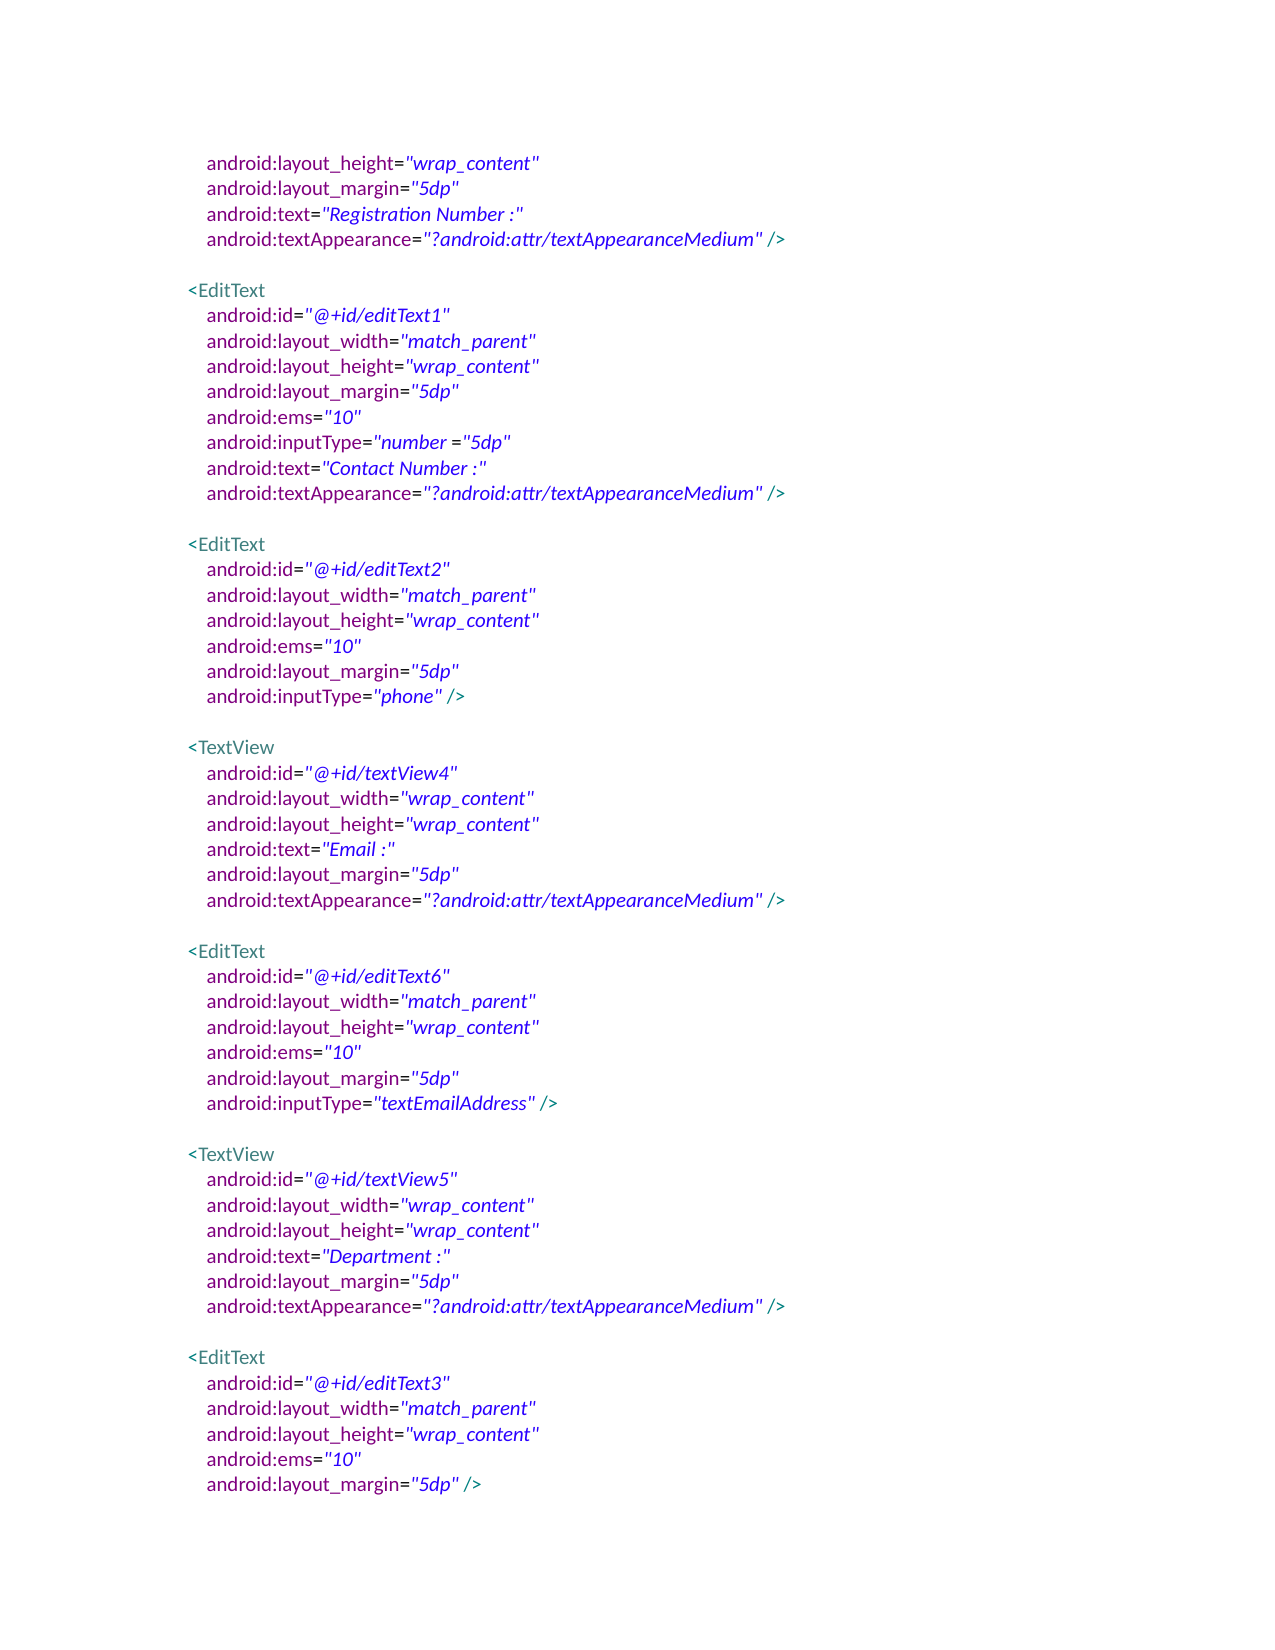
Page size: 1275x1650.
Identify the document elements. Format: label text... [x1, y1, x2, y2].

text <EditText [150, 938, 1125, 963]
text android:layout_margin="5dp" [150, 175, 1125, 201]
text android:layout_width="match_parent" [150, 582, 1125, 607]
text android:layout_margin="5dp" [150, 862, 1125, 887]
text android:inputType="phone" /> [150, 684, 1125, 709]
text android:id="@+id/textView5" [150, 1167, 1125, 1192]
text android:layout_width="wrap_content" [150, 785, 1125, 811]
text android:text="Department :" [150, 1243, 1125, 1268]
text android:textAppearance="?android:attr/textAppearanceMedium" /> [150, 226, 1125, 252]
text android:textAppearance="?android:attr/textAppearanceMedium" /> [150, 887, 1125, 912]
text android:text="Email :" [150, 836, 1125, 862]
text android:layout_height="wrap_content" [150, 811, 1125, 836]
text android:id="@+id/editText6" [150, 963, 1125, 989]
text android:id="@+id/textView4" [150, 760, 1125, 785]
text android:layout_margin="5dp" /> [150, 1472, 1125, 1497]
text android:ems="10" [150, 404, 1125, 429]
text android:ems="10" [150, 633, 1125, 658]
text <EditText [150, 1344, 1125, 1370]
text android:layout_height="wrap_content" [150, 607, 1125, 633]
text <TextView [150, 1141, 1125, 1167]
text android:layout_height="wrap_content" [150, 1217, 1125, 1243]
text <TextView [150, 734, 1125, 760]
text android:text="Contact Number :" [150, 455, 1125, 480]
text android:layout_width="match_parent" [150, 989, 1125, 1014]
text android:layout_height="wrap_content" [150, 1014, 1125, 1039]
text android:textAppearance="?android:attr/textAppearanceMedium" /> [150, 1294, 1125, 1319]
text android:id="@+id/editText1" [150, 302, 1125, 328]
text android:layout_height="wrap_content" [150, 353, 1125, 379]
text android:ems="10" [150, 1446, 1125, 1472]
text android:layout_width="match_parent" [150, 328, 1125, 353]
text <EditText [150, 277, 1125, 302]
text android:text="Registration Number :" [150, 201, 1125, 226]
text android:inputType="number ="5dp" [150, 429, 1125, 455]
text android:layout_width="match_parent" [150, 1395, 1125, 1421]
text android:layout_margin="5dp" [150, 1065, 1125, 1090]
text android:id="@+id/editText3" [150, 1370, 1125, 1395]
text android:inputType="textEmailAddress" /> [150, 1090, 1125, 1116]
text android:layout_width="wrap_content" [150, 1192, 1125, 1217]
text android:layout_margin="5dp" [150, 1268, 1125, 1294]
text android:layout_margin="5dp" [150, 658, 1125, 684]
text android:textAppearance="?android:attr/textAppearanceMedium" /> [150, 480, 1125, 506]
text android:ems="10" [150, 1039, 1125, 1065]
text android:layout_margin="5dp" [150, 379, 1125, 404]
text android:layout_height="wrap_content" [150, 1421, 1125, 1446]
text android:layout_height="wrap_content" [150, 150, 1125, 175]
text android:id="@+id/editText2" [150, 557, 1125, 582]
text <EditText [150, 531, 1125, 557]
